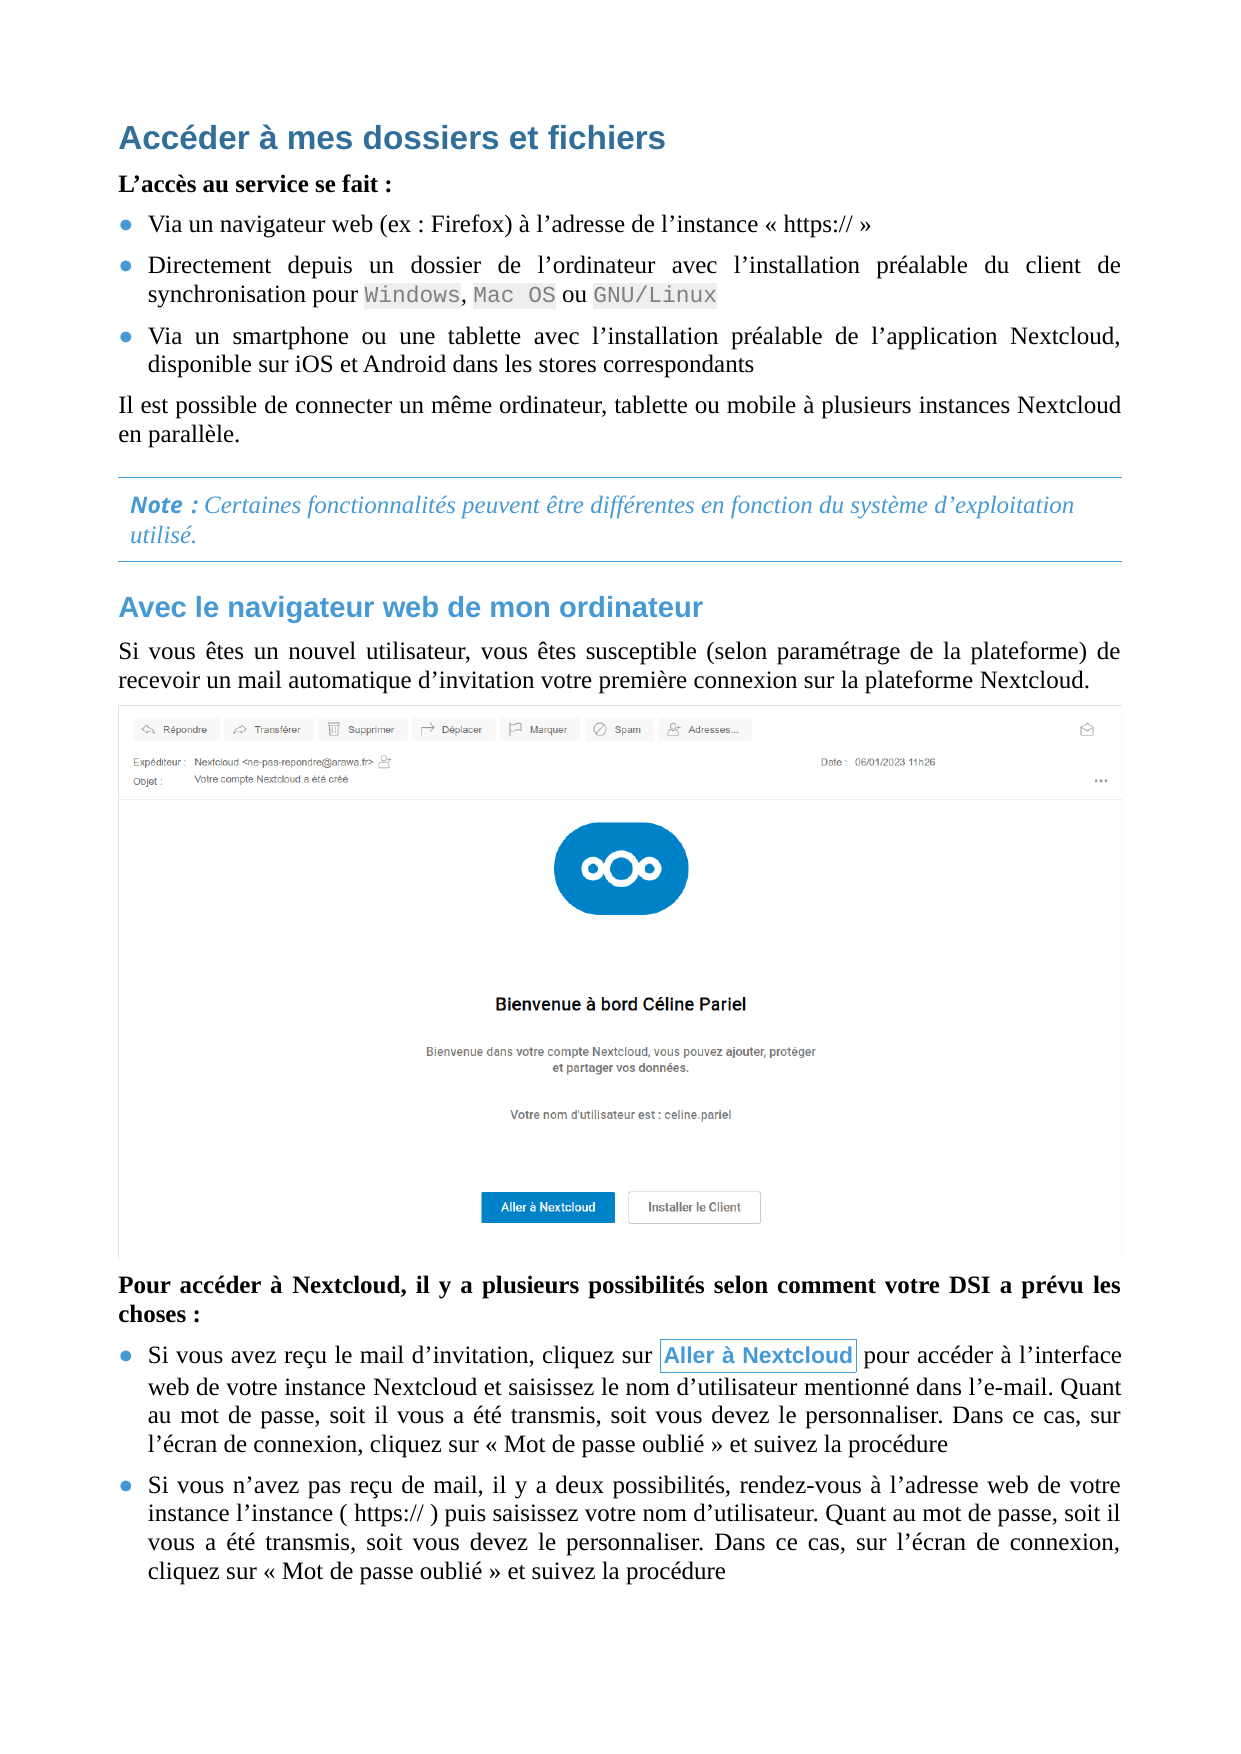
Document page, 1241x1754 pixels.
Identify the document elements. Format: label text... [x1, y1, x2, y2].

text Si vous êtes un nouvel utilisateur, vous êtes susceptible (selon paramétrage de la plateforme) de recevoir un mail automatique d’invitation votre première connexion sur la plateforme Nextcloud. [118, 636, 1122, 694]
subtitle Accéder à mes dossiers et fichiers [118, 118, 1122, 157]
picture [118, 705, 1123, 1259]
list Si vous n’avez pas reçu de mail, il y a deux possibilités, rendez-vous à l’adresse web de votre instance l’instance ( https:// ) puis saisissez votre nom d’utilisateur. Quant au mot de passe, soit il vous a été transmis, soit vous devez le personnaliser. Dans ce cas, sur l’écran de connexion, cliquez sur « Mot de passe oublié » et suivez la procédure [118, 1470, 1122, 1585]
list Directement depuis un dossier de l’ordinateur avec l’installation préalable du client de synchronisation pour Windows, Mac OS ou GNU/Linux [118, 250, 1122, 309]
list Via un navigateur web (ex : Firefox) à l’adresse de l’instance « https:// » [118, 209, 1122, 238]
text Il est possible de connecter un même ordinateur, tablette ou mobile à plusieurs instances Nextcloud en parallèle. [118, 390, 1122, 448]
subtitle Avec le navigateur web de mon ordinateur [118, 590, 1122, 624]
list Via un smartphone ou une tablette avec l’installation préalable de l’application Nextcloud, disponible sur iOS et Android dans les stores correspondants [118, 321, 1122, 378]
list Si vous avez reçu le mail d’invitation, cliquez sur Aller à Nextcloud pour accéder à l’interface web de votre instance Nextcloud et saisissez le nom d’utilisateur mentionné dans l’e-mail. Quant au mot de passe, soit il vous a été transmis, soit vous devez le personnaliser. Dans ce cas, sur l’écran de connexion, cliquez sur « Mot de passe oublié » et suivez la procédure [118, 1339, 1122, 1458]
text Pour accéder à Nextcloud, il y a plusieurs possibilités selon comment votre DSI a prévu les choses : [118, 1270, 1122, 1328]
text L’accès au service se fait : [118, 169, 1122, 198]
text Note : Certaines fonctionnalités peuvent être différentes en fonction du système d’exploitation utilisé. [118, 478, 1122, 561]
